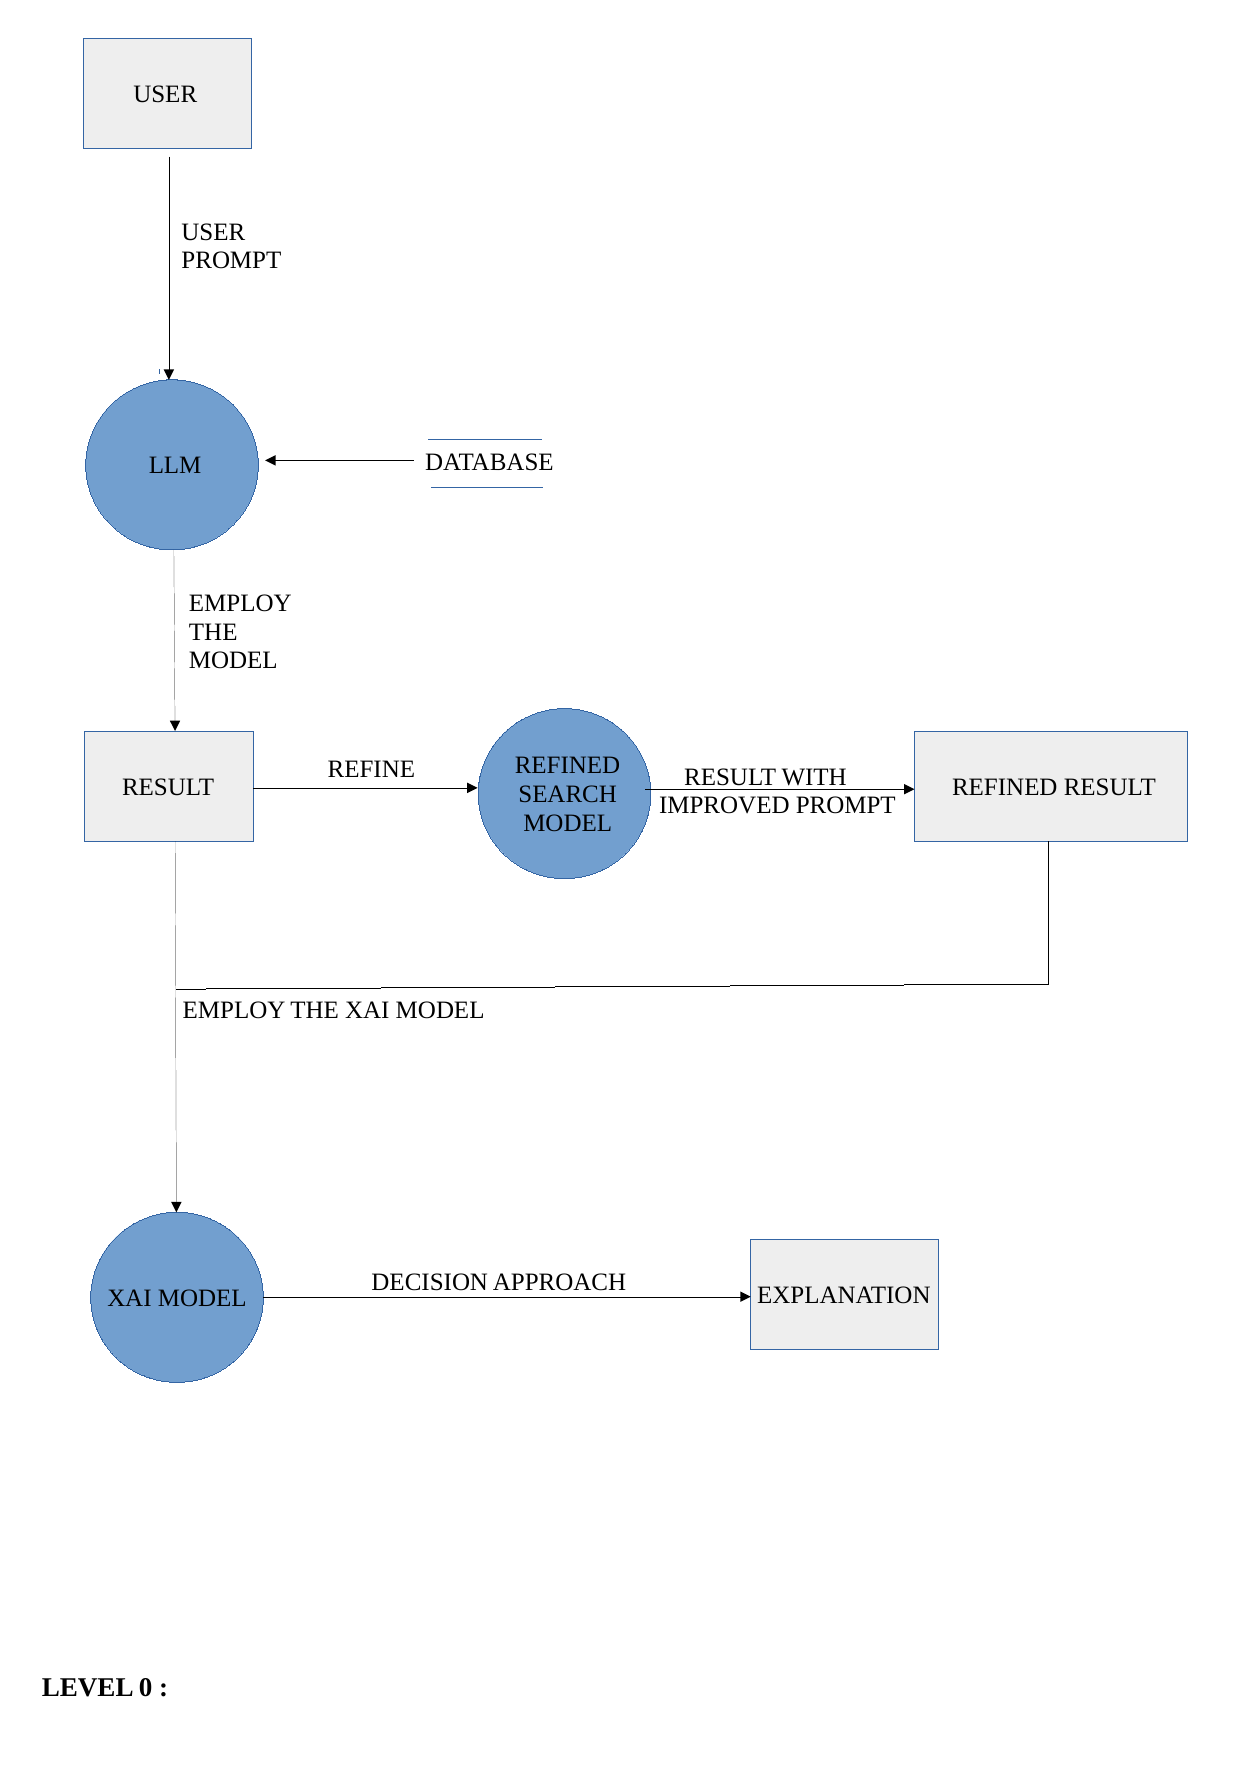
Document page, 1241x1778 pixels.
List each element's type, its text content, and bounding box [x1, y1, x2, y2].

text LEVEL 0 : [0, 1658, 1240, 1706]
